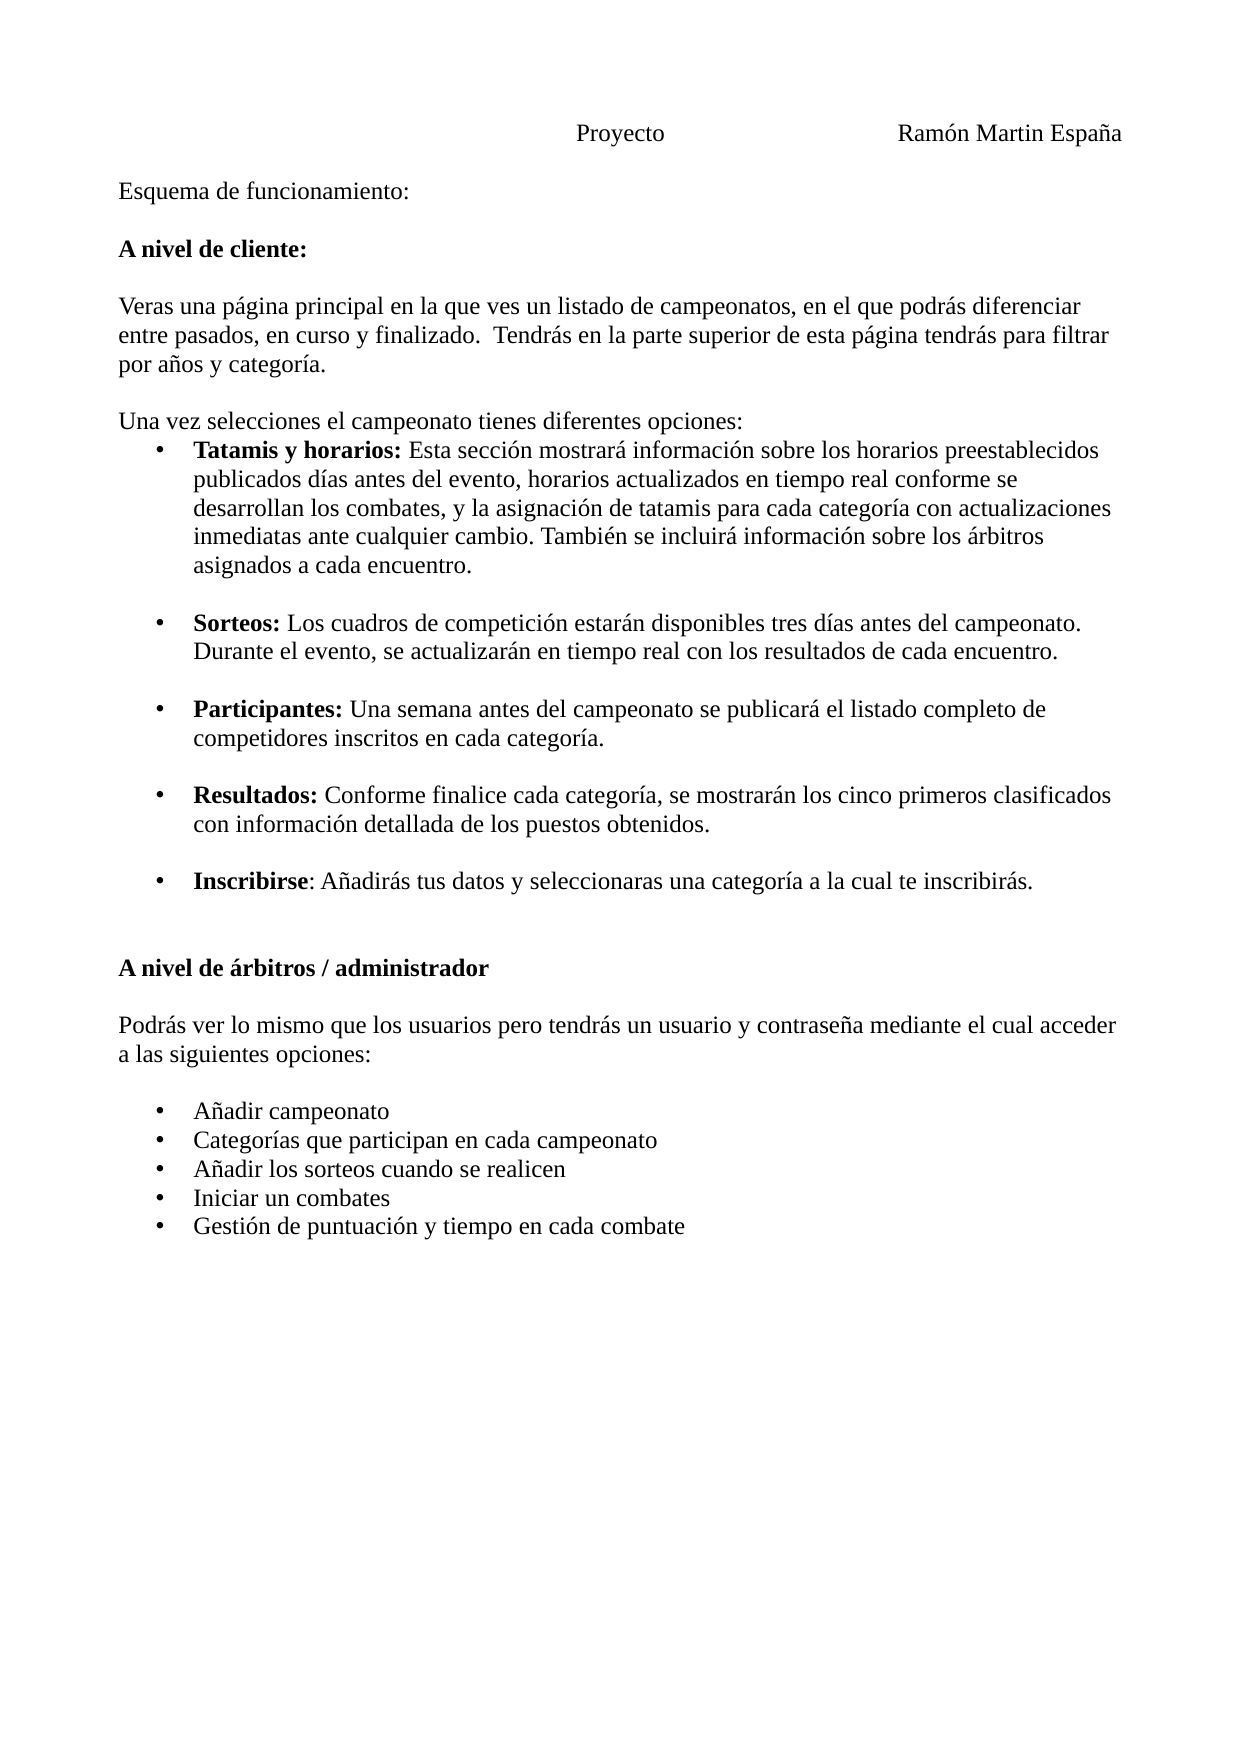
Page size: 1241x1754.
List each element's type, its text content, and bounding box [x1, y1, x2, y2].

list Categorías que participan en cada campeonato [156, 1125, 1122, 1154]
list Iniciar un combates [156, 1183, 1122, 1211]
text Una vez selecciones el campeonato tienes diferentes opciones: [118, 406, 1122, 435]
list Participantes: Una semana antes del campeonato se publicará el listado completo de competidores inscritos en cada categoría. [156, 694, 1122, 751]
list Inscribirse: Añadirás tus datos y seleccionaras una categoría a la cual te inscribirás. [156, 866, 1122, 895]
text Esquema de funcionamiento: [118, 176, 1122, 205]
text Veras una página principal en la que ves un listado de campeonatos, en el que podrás diferenciar entre pasados, en curso y finalizado. Tendrás en la parte superior de esta página tendrás para filtrar por años y categoría. [118, 291, 1122, 378]
text A nivel de árbitros / administrador [118, 953, 1122, 981]
text Podrás ver lo mismo que los usuarios pero tendrás un usuario y contraseña mediante el cual acceder a las siguientes opciones: [118, 1010, 1122, 1068]
list Añadir los sorteos cuando se realicen [156, 1154, 1122, 1183]
list Sorteos: Los cuadros de competición estarán disponibles tres días antes del campeonato. Durante el evento, se actualizarán en tiempo real con los resultados de cada encuentro. [156, 608, 1122, 665]
text A nivel de cliente: [118, 234, 1122, 263]
list Gestión de puntuación y tiempo en cada combate [156, 1211, 1122, 1240]
list Resultados: Conforme finalice cada categoría, se mostrarán los cinco primeros clasificados con información detallada de los puestos obtenidos. [156, 780, 1122, 838]
list Tatamis y horarios: Esta sección mostrará información sobre los horarios preestablecidos publicados días antes del evento, horarios actualizados en tiempo real conforme se desarrollan los combates, y la asignación de tatamis para cada categoría con actualizaciones inmediatas ante cualquier cambio. También se incluirá información sobre los árbitros asignados a cada encuentro. [156, 435, 1122, 579]
list Añadir campeonato [156, 1096, 1122, 1125]
